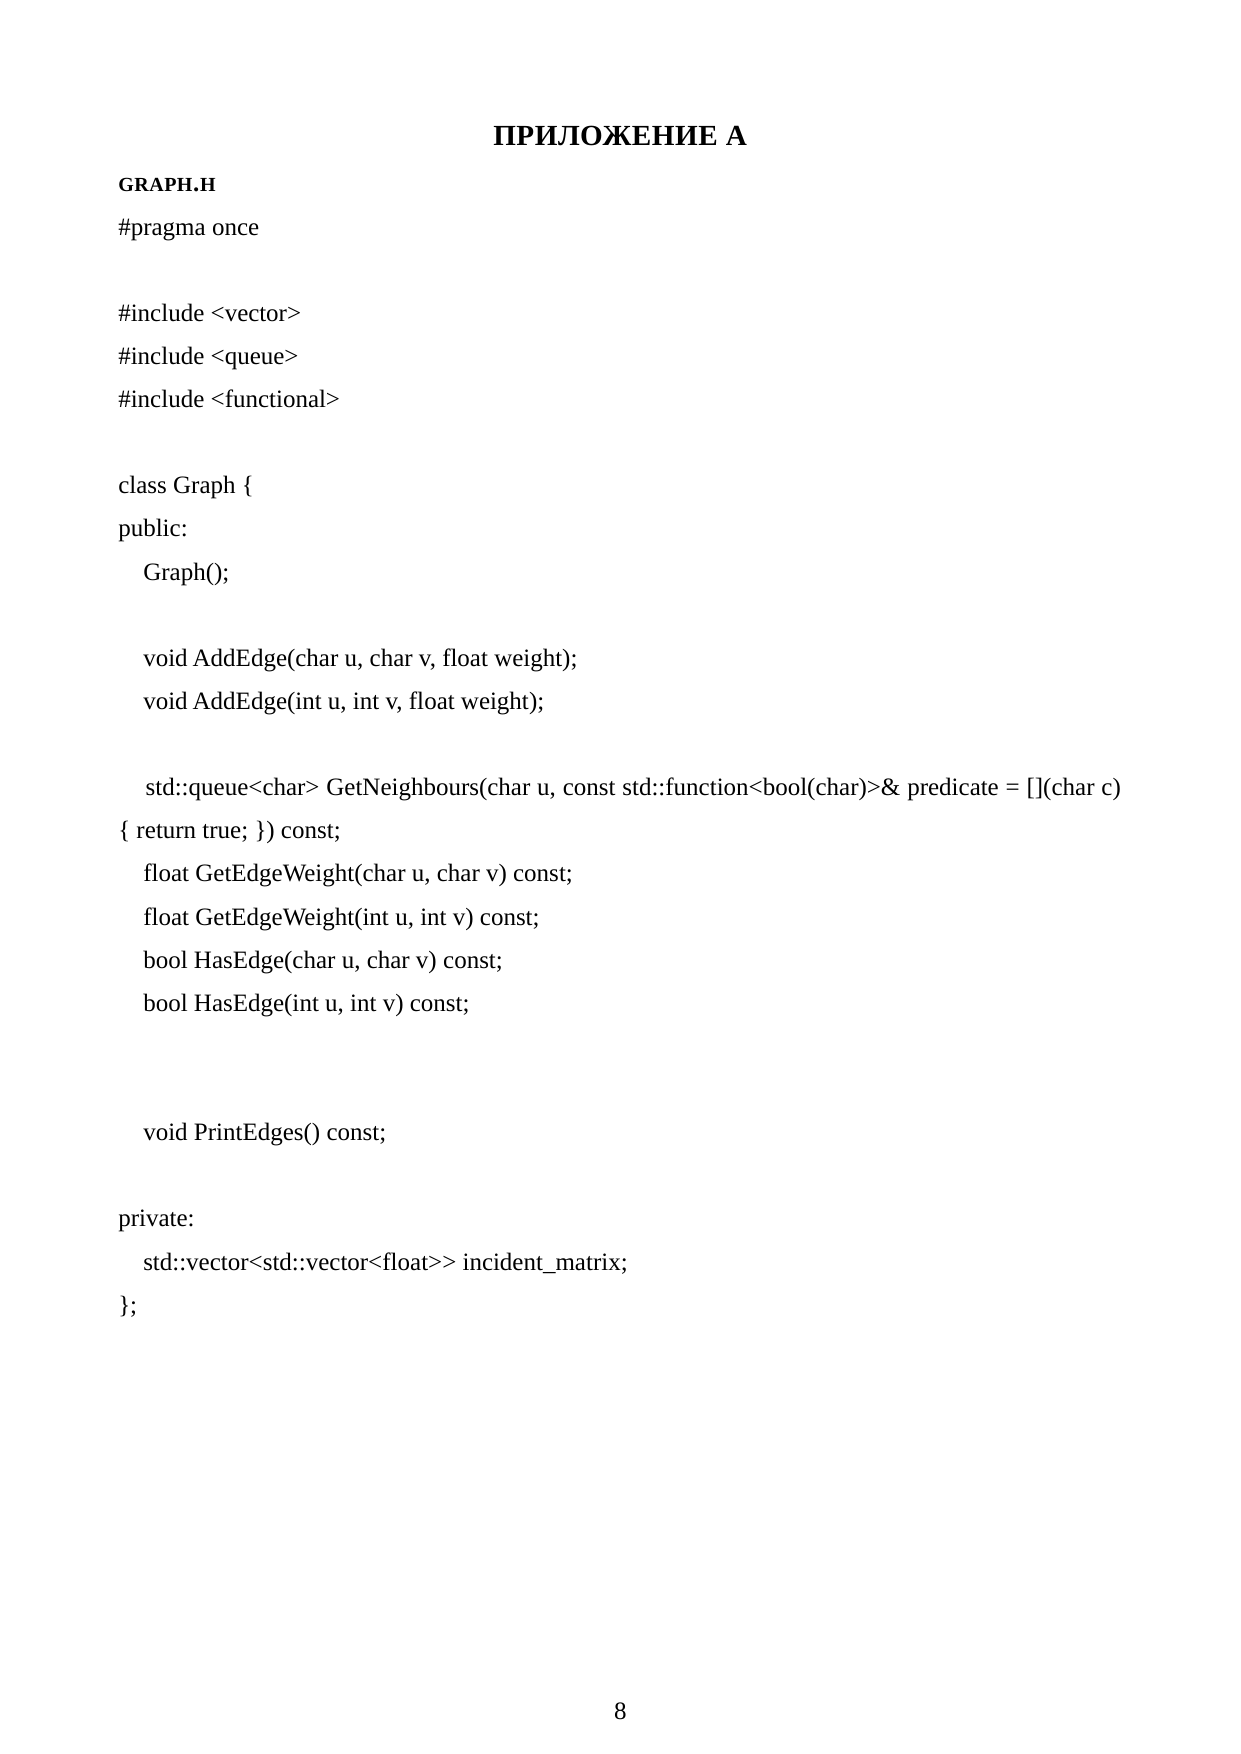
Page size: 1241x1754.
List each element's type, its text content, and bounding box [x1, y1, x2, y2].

text void PrintEdges() const; [118, 1117, 1122, 1146]
text float GetEdgeWeight(char u, char v) const; [118, 858, 1122, 887]
text bool HasEdge(char u, char v) const; [118, 945, 1122, 973]
text ПРИЛОЖЕНИЕ А [118, 118, 1122, 152]
text graph.h [118, 168, 1122, 197]
text void AddEdge(int u, int v, float weight); [118, 686, 1122, 715]
text class Graph { [118, 470, 1122, 499]
text #include <queue> [118, 341, 1122, 370]
text #pragma once [118, 212, 1122, 240]
text private: [118, 1203, 1122, 1232]
text bool HasEdge(int u, int v) const; [118, 988, 1122, 1017]
text std::vector<std::vector<float>> incident_matrix; [118, 1247, 1122, 1275]
text #include <vector> [118, 298, 1122, 327]
text void AddEdge(char u, char v, float weight); [118, 643, 1122, 672]
text }; [118, 1290, 1122, 1318]
text public: [118, 513, 1122, 542]
text std::queue<char> GetNeighbours(char u, const std::function<bool(char)>& predicate = [](char c) { return true; }) const; [118, 772, 1122, 844]
text float GetEdgeWeight(int u, int v) const; [118, 902, 1122, 930]
text #include <functional> [118, 384, 1122, 413]
text Graph(); [118, 557, 1122, 585]
